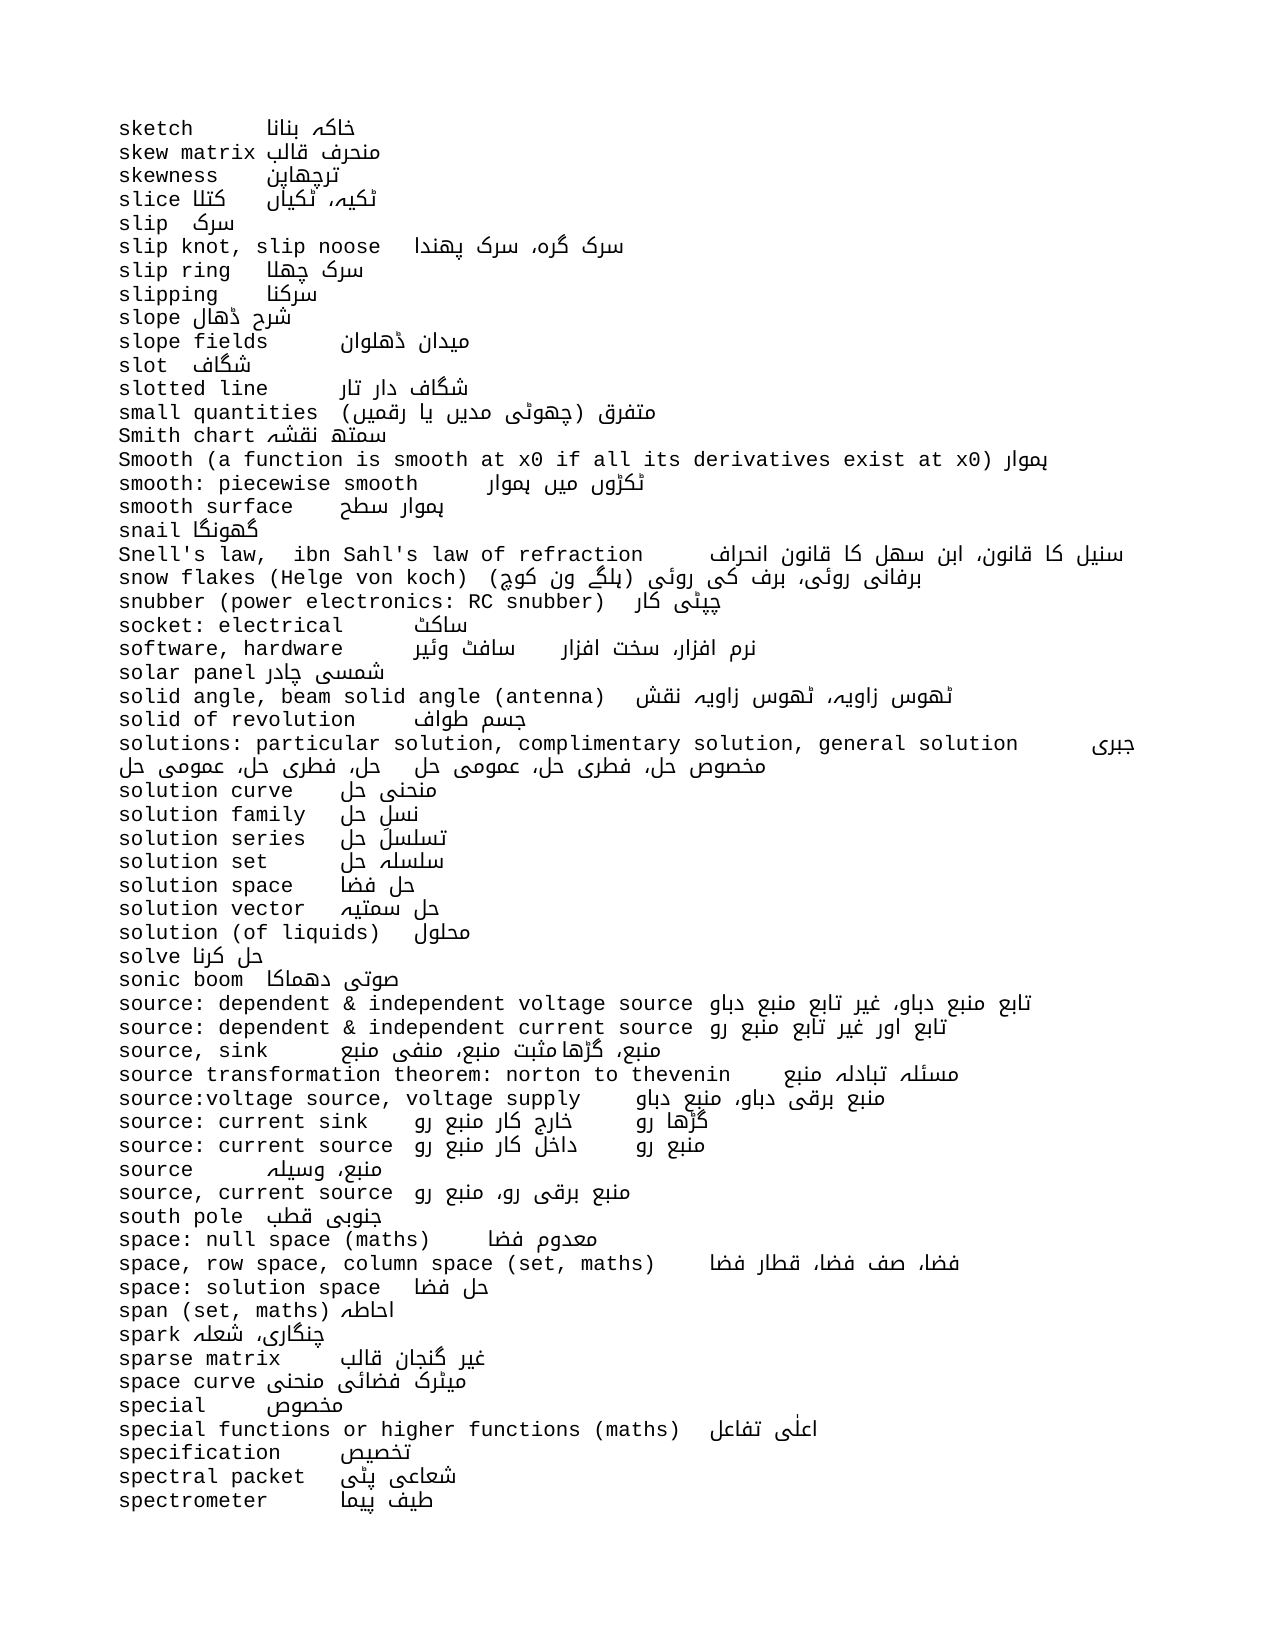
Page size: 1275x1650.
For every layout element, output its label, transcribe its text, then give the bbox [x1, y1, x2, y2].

text space curve فضائی منحنی میٹرک [118, 1371, 1157, 1395]
text source, sink مثبت منبع، منفی منبع منبع، گڑھا [118, 1040, 1157, 1064]
text solid angle, beam solid angle (antenna) ٹھوس زاویہ، ٹھوس زاویہ نقش [118, 686, 1157, 709]
text slotted line شگاف دار تار [118, 378, 1157, 402]
text source: dependent & independent current source تابع اور غیر تابع منبع رو [118, 1017, 1157, 1040]
text Snell's law, ibn Sahl's law of refraction سنیل کا قانون، ابن سھل کا قانون انحراف [118, 544, 1157, 567]
text skewness ترچھاپن [118, 165, 1157, 189]
text source منبع، وسیلہ [118, 1158, 1157, 1182]
text Smith chart سمتھ نقشہ [118, 426, 1157, 449]
text slope fields میدان ڈھلوان [118, 331, 1157, 354]
text software, hardware سافٹ وئیر نرم افزار، سخت افزار [118, 638, 1157, 662]
text source transformation theorem: norton to thevenin مسئلہ تبادلہ منبع [118, 1064, 1157, 1088]
text solution family نسلِ حل [118, 804, 1157, 827]
text solution set سلسلہ حل [118, 851, 1157, 875]
text slip سرک [118, 213, 1157, 236]
text slot شگاف [118, 354, 1157, 378]
text space: solution space حل فضا [118, 1277, 1157, 1300]
text special مخصوص [118, 1395, 1157, 1419]
text source: current sink خارج کار منبع رو گڑھا رو [118, 1111, 1157, 1135]
text skew matrix منحرف قالب [118, 142, 1157, 165]
text special functions or higher functions (maths) اعلٰی تفاعل [118, 1419, 1157, 1442]
text spectral packet شعاعی پٹی [118, 1466, 1157, 1489]
text source: dependent & independent voltage source تابع منبع دباو، غیر تابع منبع دباو [118, 993, 1157, 1017]
text smooth: piecewise smooth ٹکڑوں میں ہموار [118, 473, 1157, 496]
text source, current source منبع برقی رو، منبع رو [118, 1182, 1157, 1206]
text solution (of liquids) محلول [118, 922, 1157, 946]
text specification تخصیص [118, 1442, 1157, 1466]
text socket: electrical ساکٹ [118, 615, 1157, 638]
text Smooth (a function is smooth at x0 if all its derivatives exist at x0) ہموار [118, 449, 1157, 473]
text snubber (power electronics: RC snubber) چپٹی کار [118, 591, 1157, 615]
text solar panel شمسی چادر [118, 662, 1157, 686]
text solid of revolution جسم طواف [118, 709, 1157, 733]
text slipping سرکنا [118, 284, 1157, 307]
text snail گھونگا [118, 520, 1157, 544]
text sketch خاکہ بنانا [118, 118, 1157, 142]
text spectrometer طیف پیما [118, 1489, 1157, 1513]
text source:voltage source, voltage supply منبع برقی دباو، منبع دباو [118, 1088, 1157, 1111]
text spark چنگاری، شعلہ [118, 1324, 1157, 1348]
text solution series تسلسل حل [118, 827, 1157, 851]
text solution space حل فضا [118, 875, 1157, 898]
text slip knot, slip noose سرک گرہ، سرک پھندا [118, 236, 1157, 260]
text sparse matrix غیر گنجان قالب [118, 1348, 1157, 1371]
text sonic boom صوتی دھماکا [118, 969, 1157, 993]
text slice کتلا ٹکیہ، ٹکیاں [118, 189, 1157, 213]
text snow flakes (Helge von koch) برفانی روئی، برف کی روئی (ہلگے ون کوچ) [118, 567, 1157, 591]
text slip ring سرک چھلا [118, 260, 1157, 284]
text span (set, maths) احاطہ [118, 1300, 1157, 1324]
text small quantities متفرق (چھوٹی مدیں یا رقمیں) [118, 402, 1157, 426]
text solution curve منحنی حل [118, 780, 1157, 804]
text source: current source داخل کار منبع رو منبع رو [118, 1135, 1157, 1158]
text space: null space (maths) معدوم فضا [118, 1229, 1157, 1253]
text south pole جنوبی قطب [118, 1206, 1157, 1229]
text solutions: particular solution, complimentary solution, general solution جبری حل، فطری حل، عمومی حل مخصوص حل، فطری حل، عمومی حل [118, 733, 1157, 780]
text space, row space, column space (set, maths) فضا، صف فضا، قطار فضا [118, 1253, 1157, 1277]
text solve حل کرنا [118, 946, 1157, 969]
text solution vector حل سمتیہ [118, 898, 1157, 922]
text slope شرح ڈھال [118, 307, 1157, 331]
text smooth surface ہموار سطح [118, 496, 1157, 520]
